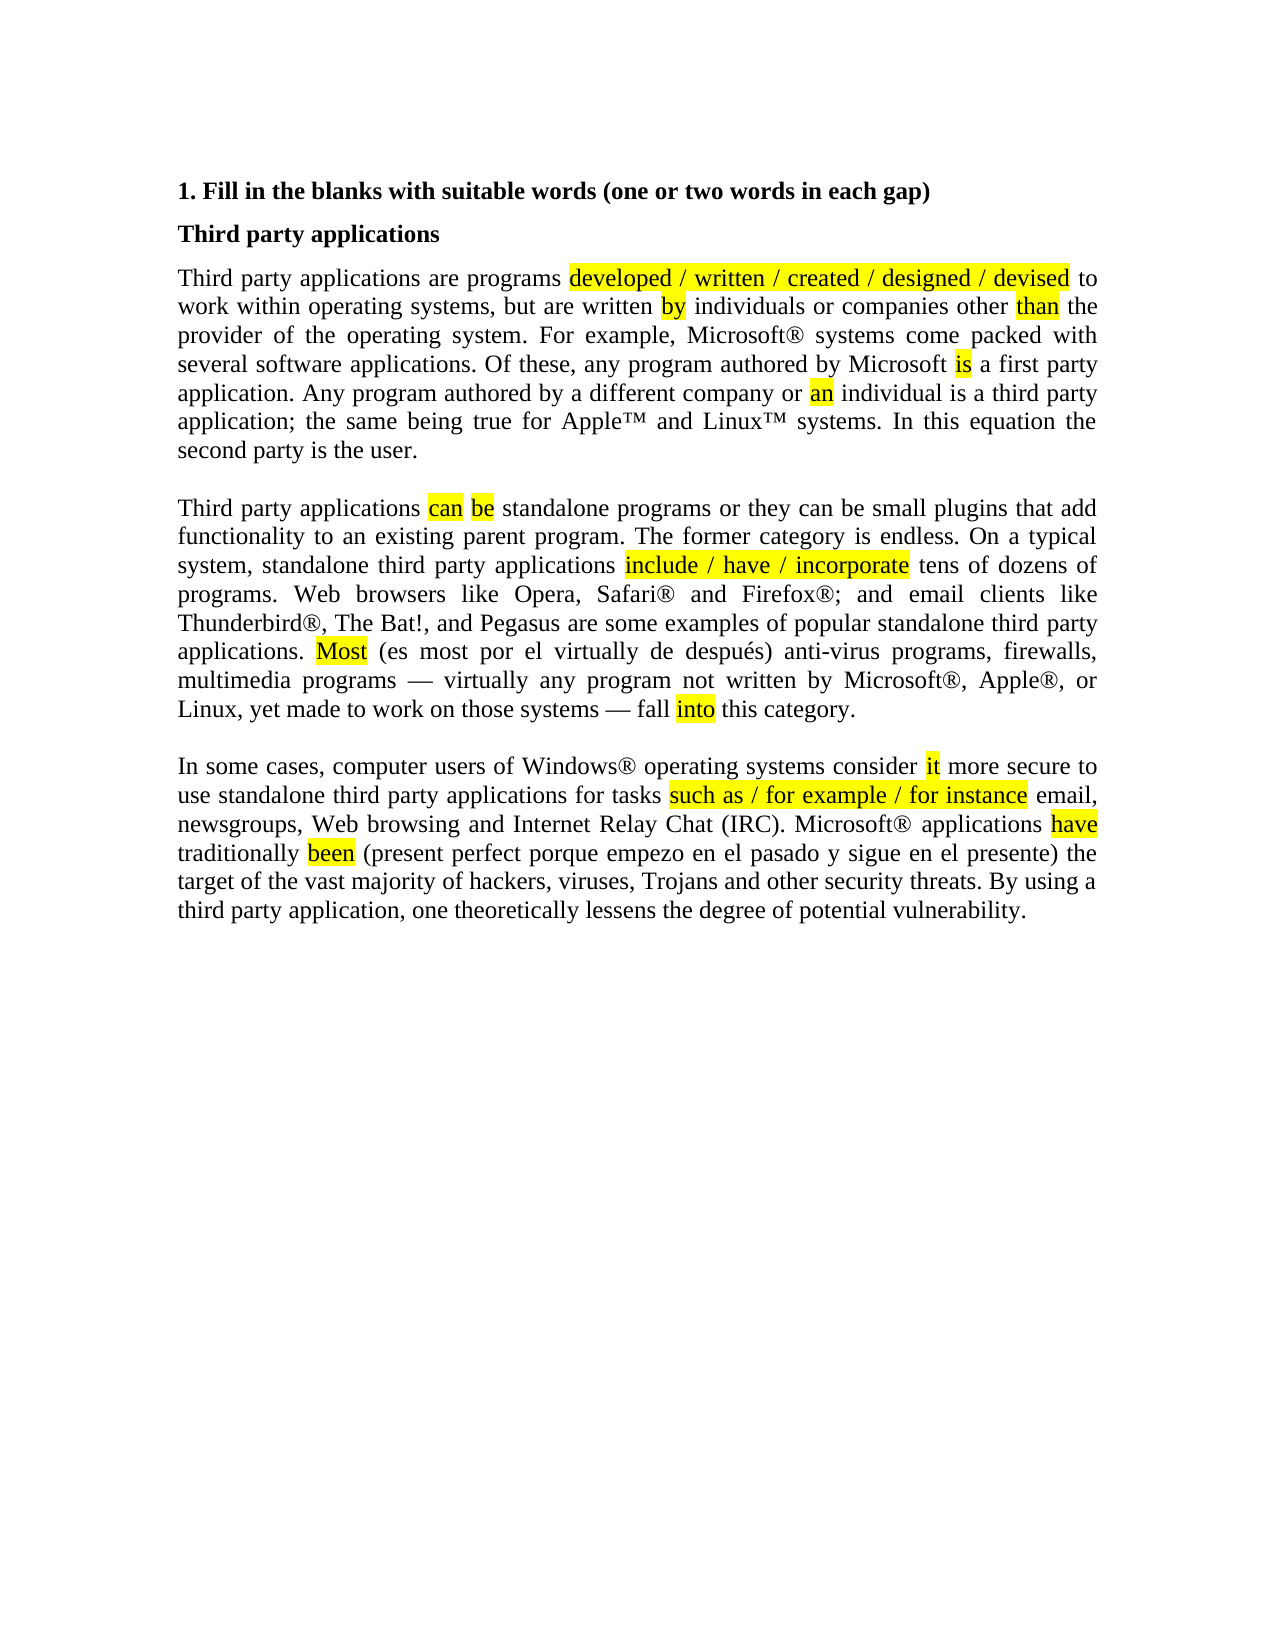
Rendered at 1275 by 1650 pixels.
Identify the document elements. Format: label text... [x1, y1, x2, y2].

text 1. Fill in the blanks with suitable words (one or two words in each gap) [177, 176, 1098, 205]
text Third party applications are programs developed / written / created / designed / devised to work within operating systems, but are written by individuals or companies other than the provider of the operating system. For example, Microsoft® systems come packed with several software applications. Of these, any program authored by Microsoft is a first party application. Any program authored by a different company or an individual is a third party application; the same being true for Apple™ and Linux™ systems. In this equation the second party is the user. [177, 263, 1098, 464]
text In some cases, computer users of Windows® operating systems consider it more secure to use standalone third party applications for tasks such as / for example / for instance email, newsgroups, Web browsing and Internet Relay Chat (IRC). Microsoft® applications have traditionally been (present perfect porque empezo en el pasado y sigue en el presente) the target of the vast majority of hackers, viruses, Trojans and other security threats. By using a third party application, one theoretically lessens the degree of potential vulnerability. [177, 751, 1098, 924]
text Third party applications can be standalone programs or they can be small plugins that add functionality to an existing parent program. The former category is endless. On a typical system, standalone third party applications include / have / incorporate tens of dozens of programs. Web browsers like Opera, Safari® and Firefox®; and email clients like Thunderbird®, The Bat!, and Pegasus are some examples of popular standalone third party applications. Most (es most por el virtually de después) anti-virus programs, firewalls, multimedia programs — virtually any program not written by Microsoft®, Apple®, or Linux, yet made to work on those systems — fall into this category. [177, 493, 1098, 723]
text Third party applications [177, 219, 1098, 248]
